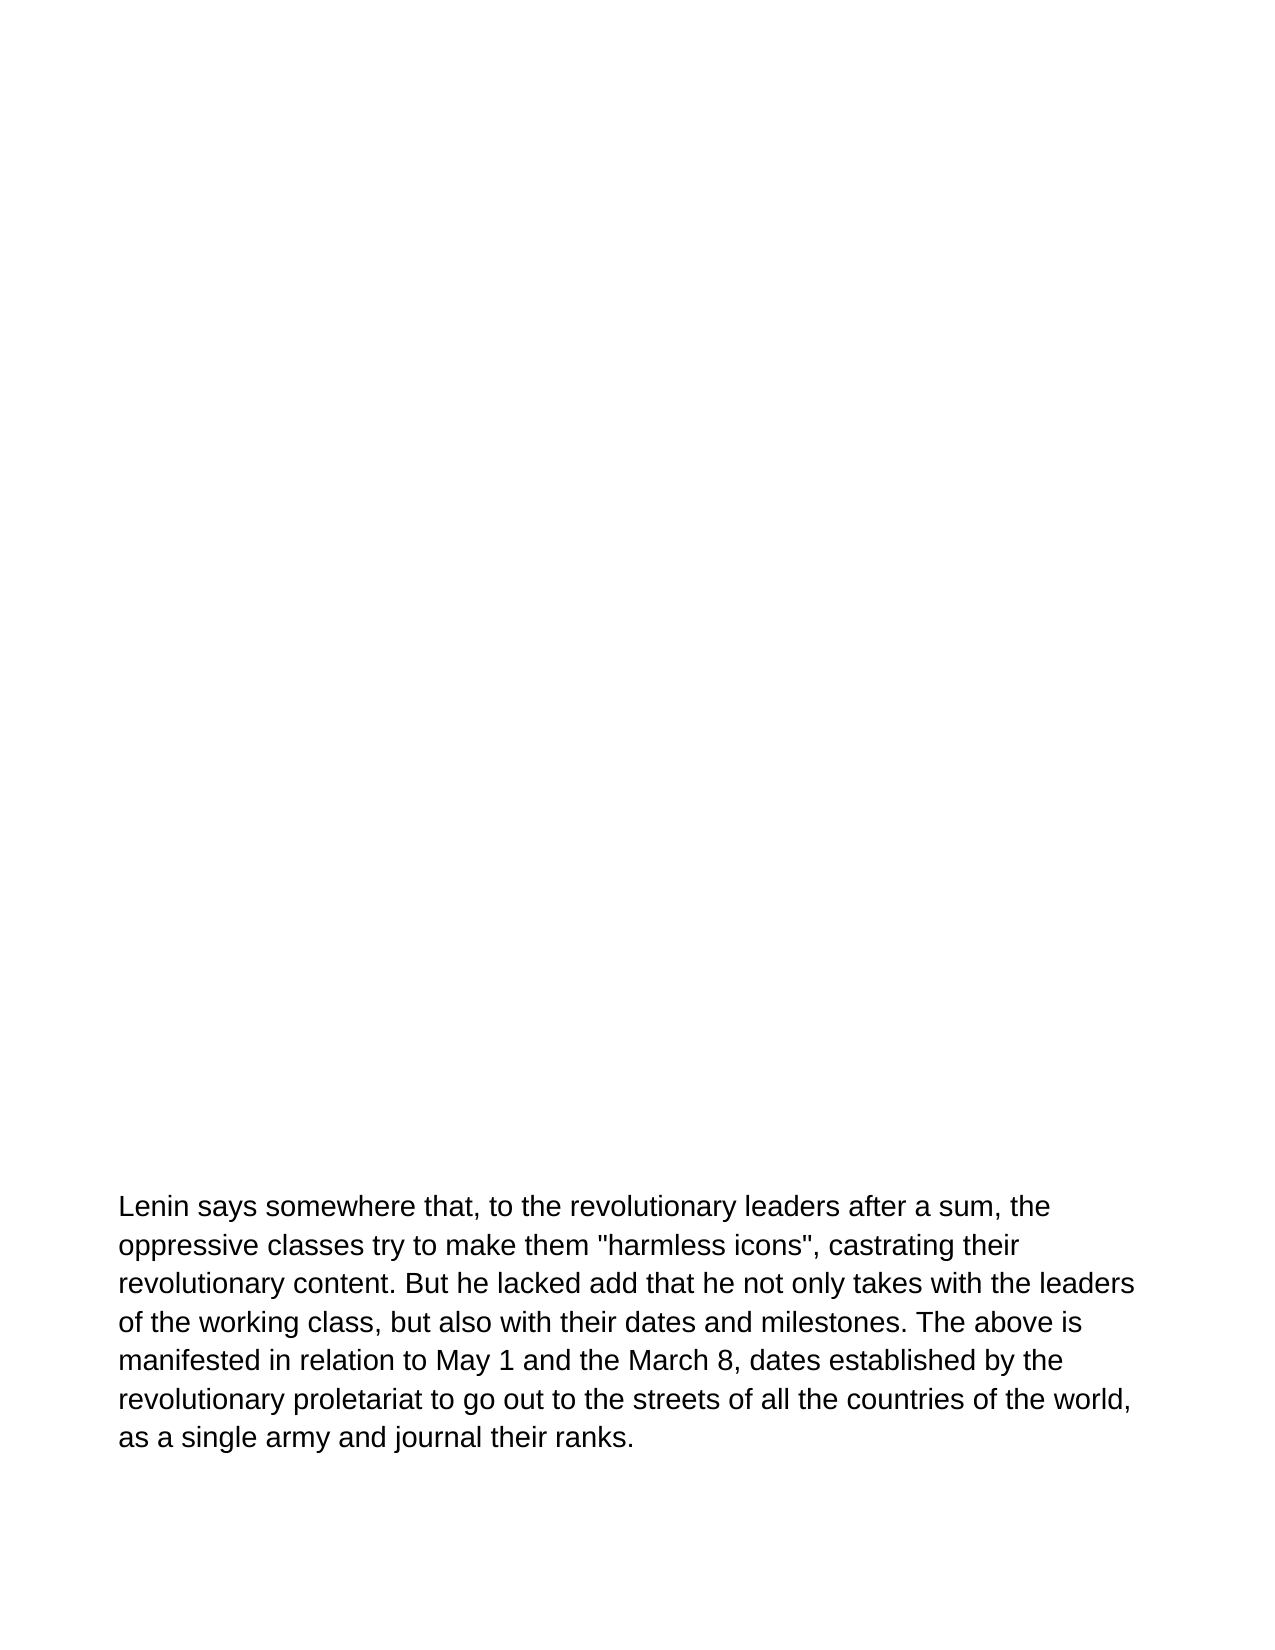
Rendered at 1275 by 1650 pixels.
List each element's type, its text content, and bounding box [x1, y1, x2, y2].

text Lenin says somewhere that, to the revolutionary leaders after a sum, the oppressive classes try to make them "harmless icons", castrating their revolutionary content. But he lacked add that he not only takes with the leaders of the working class, but also with their dates and milestones. The above is manifested in relation to May 1 and the March 8, dates established by the revolutionary proletariat to go out to the streets of all the countries of the world, as a single army and journal their ranks. [118, 118, 1157, 1454]
